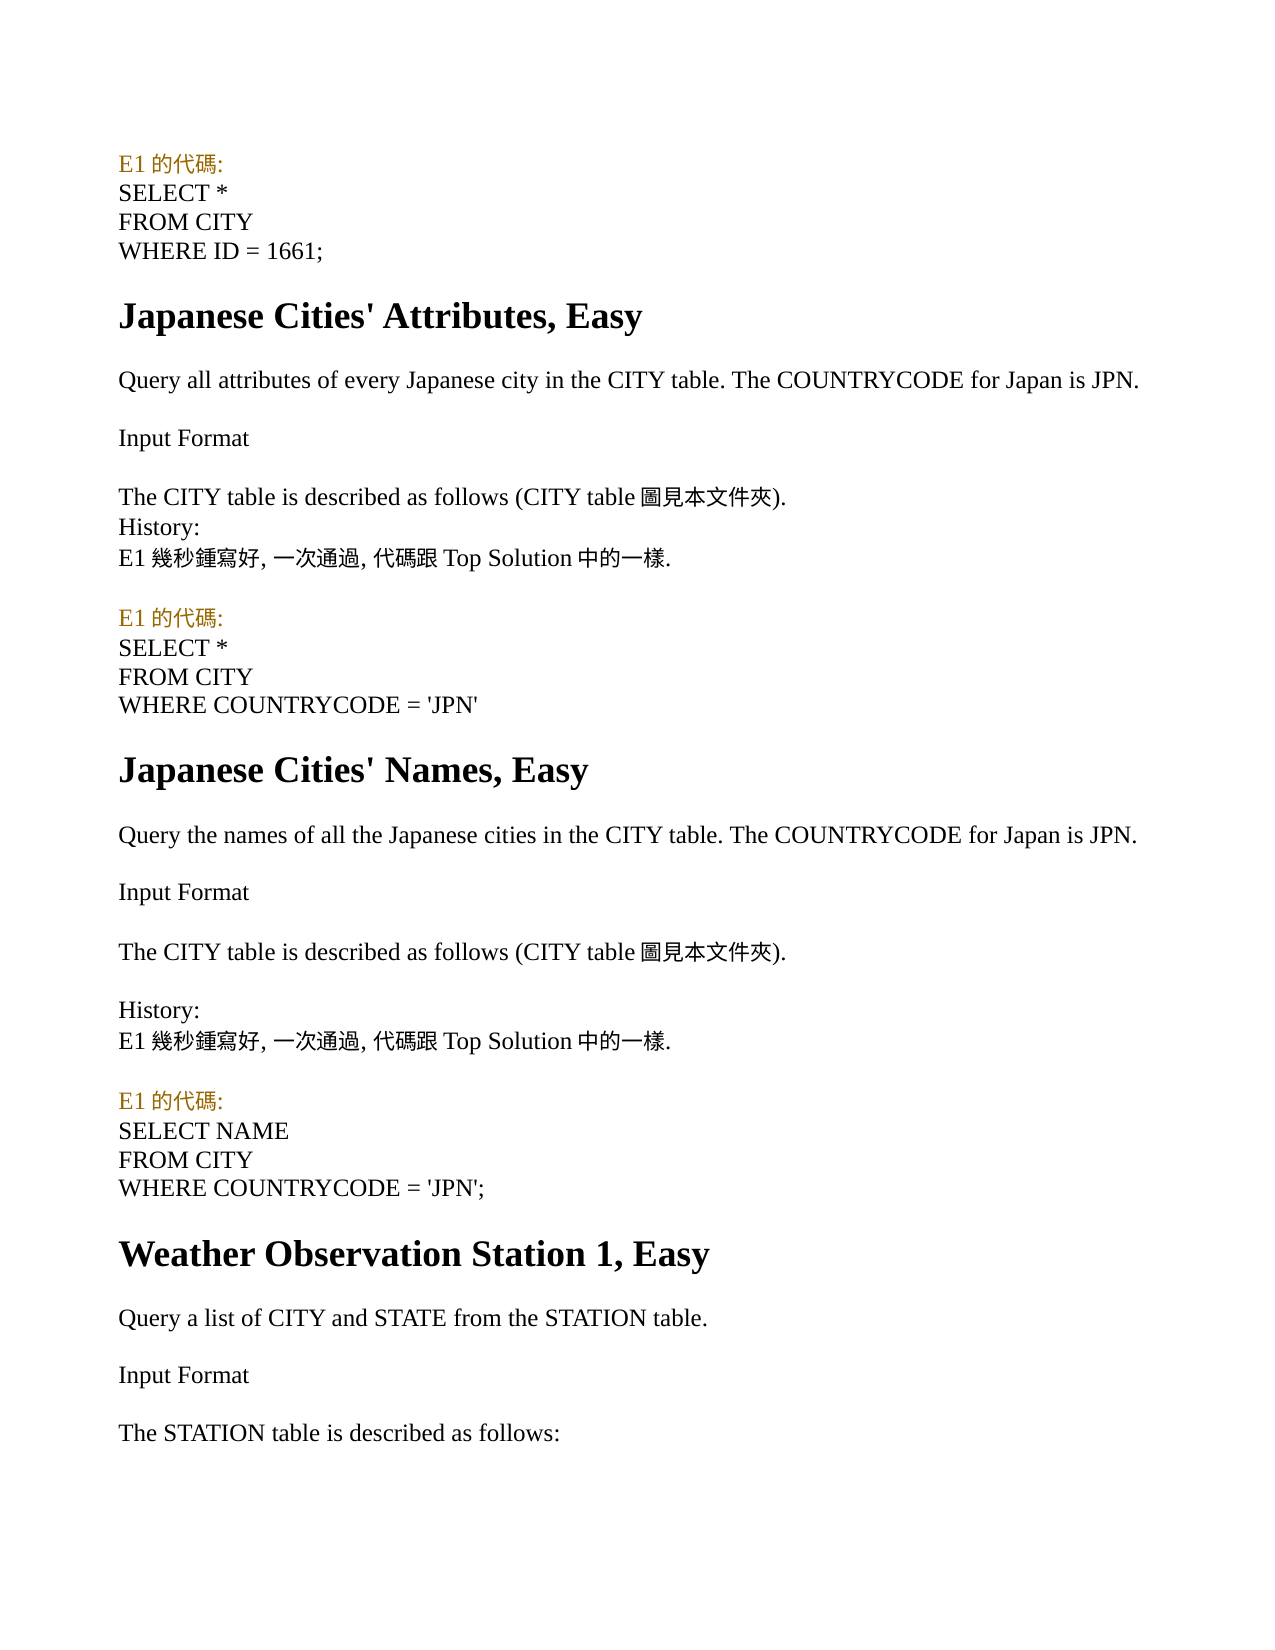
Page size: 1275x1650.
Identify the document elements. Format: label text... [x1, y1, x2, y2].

text FROM CITY [118, 1145, 1157, 1173]
text E1的代碼: [118, 147, 1157, 178]
text Weather Observation Station 1, Easy [118, 1231, 1157, 1274]
text Japanese Cities' Names, Easy [118, 748, 1157, 791]
text The CITY table is described as follows (CITY table圖見本文件夾). [118, 480, 1157, 512]
text SELECT NAME [118, 1116, 1157, 1145]
text Query the names of all the Japanese cities in the CITY table. The COUNTRYCODE for Japan is JPN. [118, 820, 1157, 848]
text E1幾秒鍾寫好, 一次通過, 代碼跟Top Solution中的一樣. [118, 1024, 1157, 1056]
text Query all attributes of every Japanese city in the CITY table. The COUNTRYCODE for Japan is JPN. [118, 365, 1157, 394]
text FROM CITY [118, 207, 1157, 236]
text History: [118, 512, 1157, 541]
text The CITY table is described as follows (CITY table圖見本文件夾). [118, 935, 1157, 966]
text Input Format [118, 877, 1157, 906]
text Query a list of CITY and STATE from the STATION table. [118, 1303, 1157, 1332]
text WHERE COUNTRYCODE = 'JPN'; [118, 1173, 1157, 1202]
text WHERE COUNTRYCODE = 'JPN' [118, 690, 1157, 719]
text SELECT * [118, 178, 1157, 207]
text Input Format [118, 423, 1157, 452]
text The STATION table is described as follows: [118, 1418, 1157, 1447]
text FROM CITY [118, 662, 1157, 690]
text Japanese Cities' Attributes, Easy [118, 293, 1157, 337]
text Input Format [118, 1360, 1157, 1389]
text History: [118, 995, 1157, 1024]
text SELECT * [118, 633, 1157, 662]
text E1的代碼: [118, 601, 1157, 633]
text E1的代碼: [118, 1084, 1157, 1116]
text WHERE ID = 1661; [118, 236, 1157, 265]
text E1幾秒鍾寫好, 一次通過, 代碼跟Top Solution中的一樣. [118, 541, 1157, 572]
